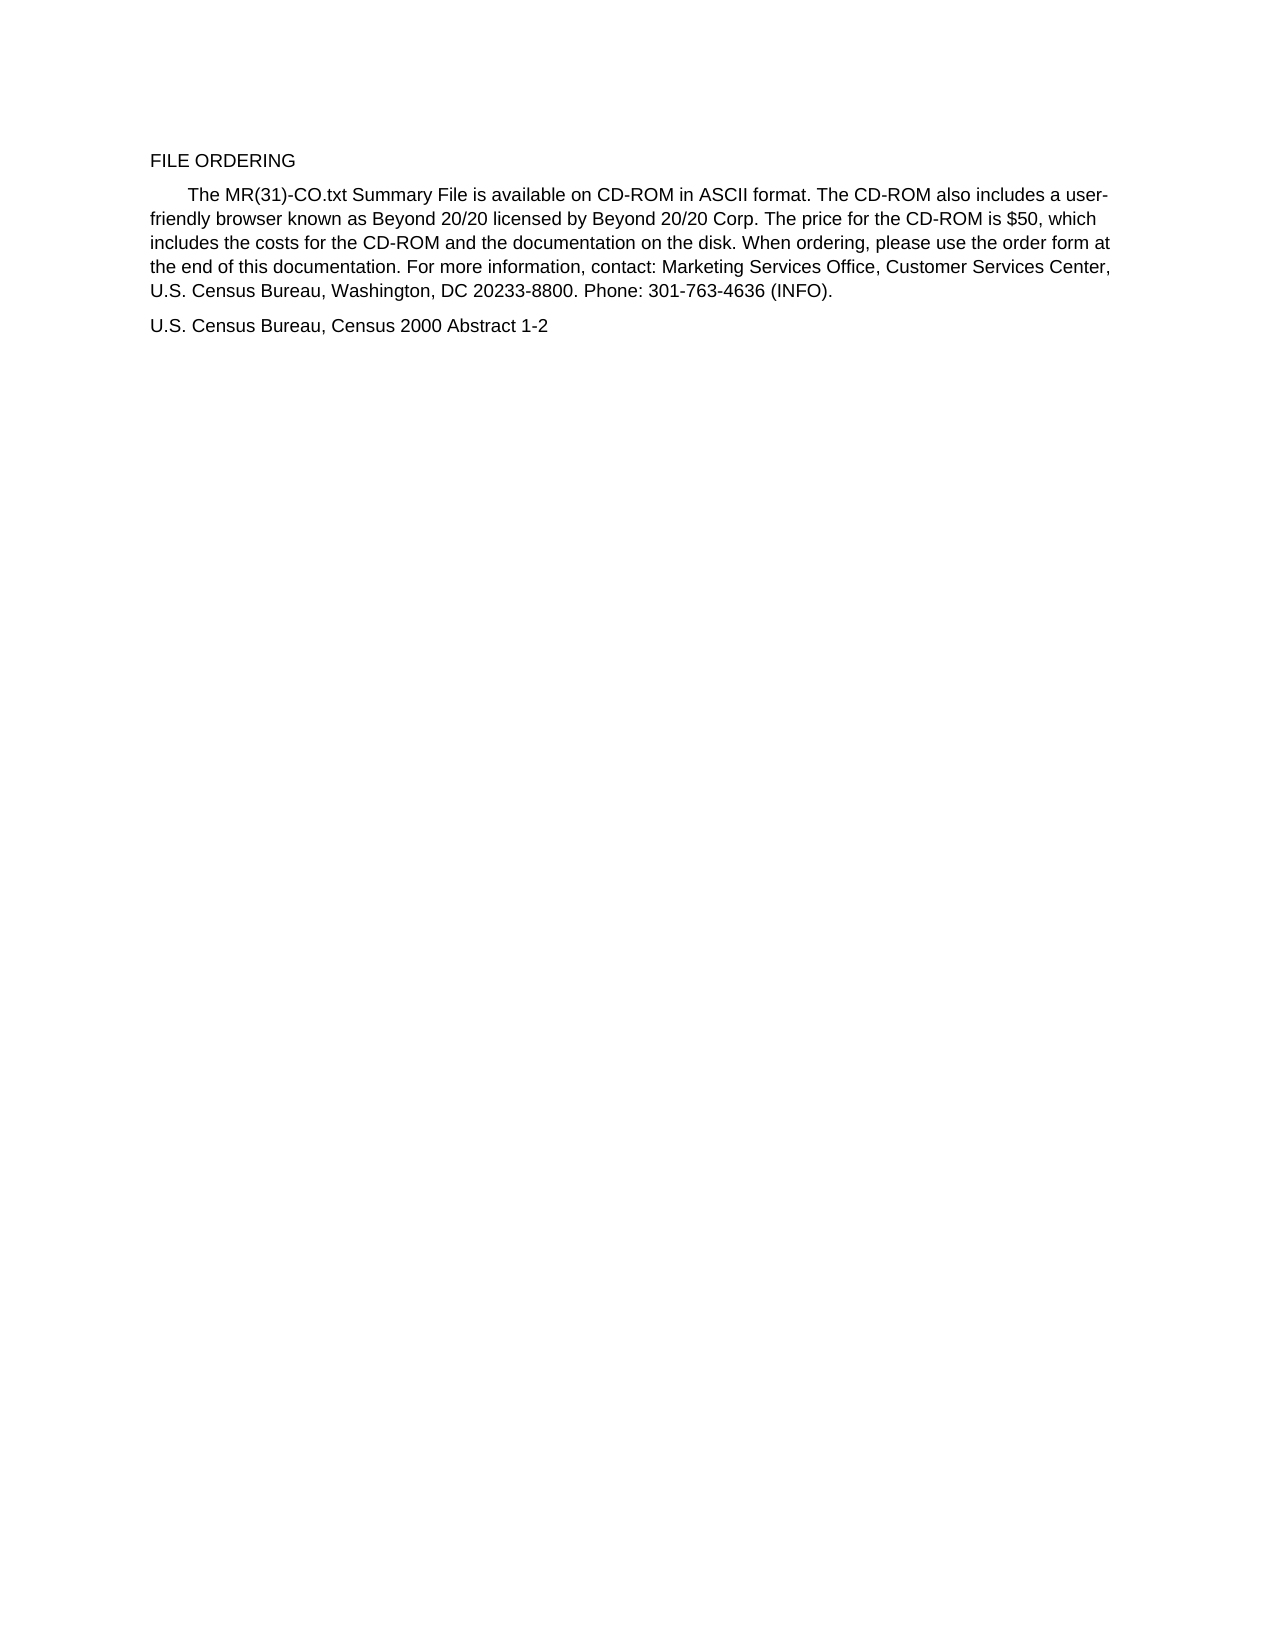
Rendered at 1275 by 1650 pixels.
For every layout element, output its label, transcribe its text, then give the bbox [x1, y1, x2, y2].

text The MR(31)-CO.txt Summary File is available on CD-ROM in ASCII format. The CD-ROM also includes a user-friendly browser known as Beyond 20/20 licensed by Beyond 20/20 Corp. The price for the CD-ROM is $50, which includes the costs for the CD-ROM and the documentation on the disk. When ordering, please use the order form at the end of this documentation. For more information, contact: Marketing Services Office, Customer Services Center, U.S. Census Bureau, Washington, DC 20233-8800. Phone: 301-763-4636 (INFO). [150, 184, 1125, 302]
text U.S. Census Bureau, Census 2000 Abstract 1-2 [150, 315, 1125, 336]
text FILE ORDERING [150, 150, 1125, 171]
